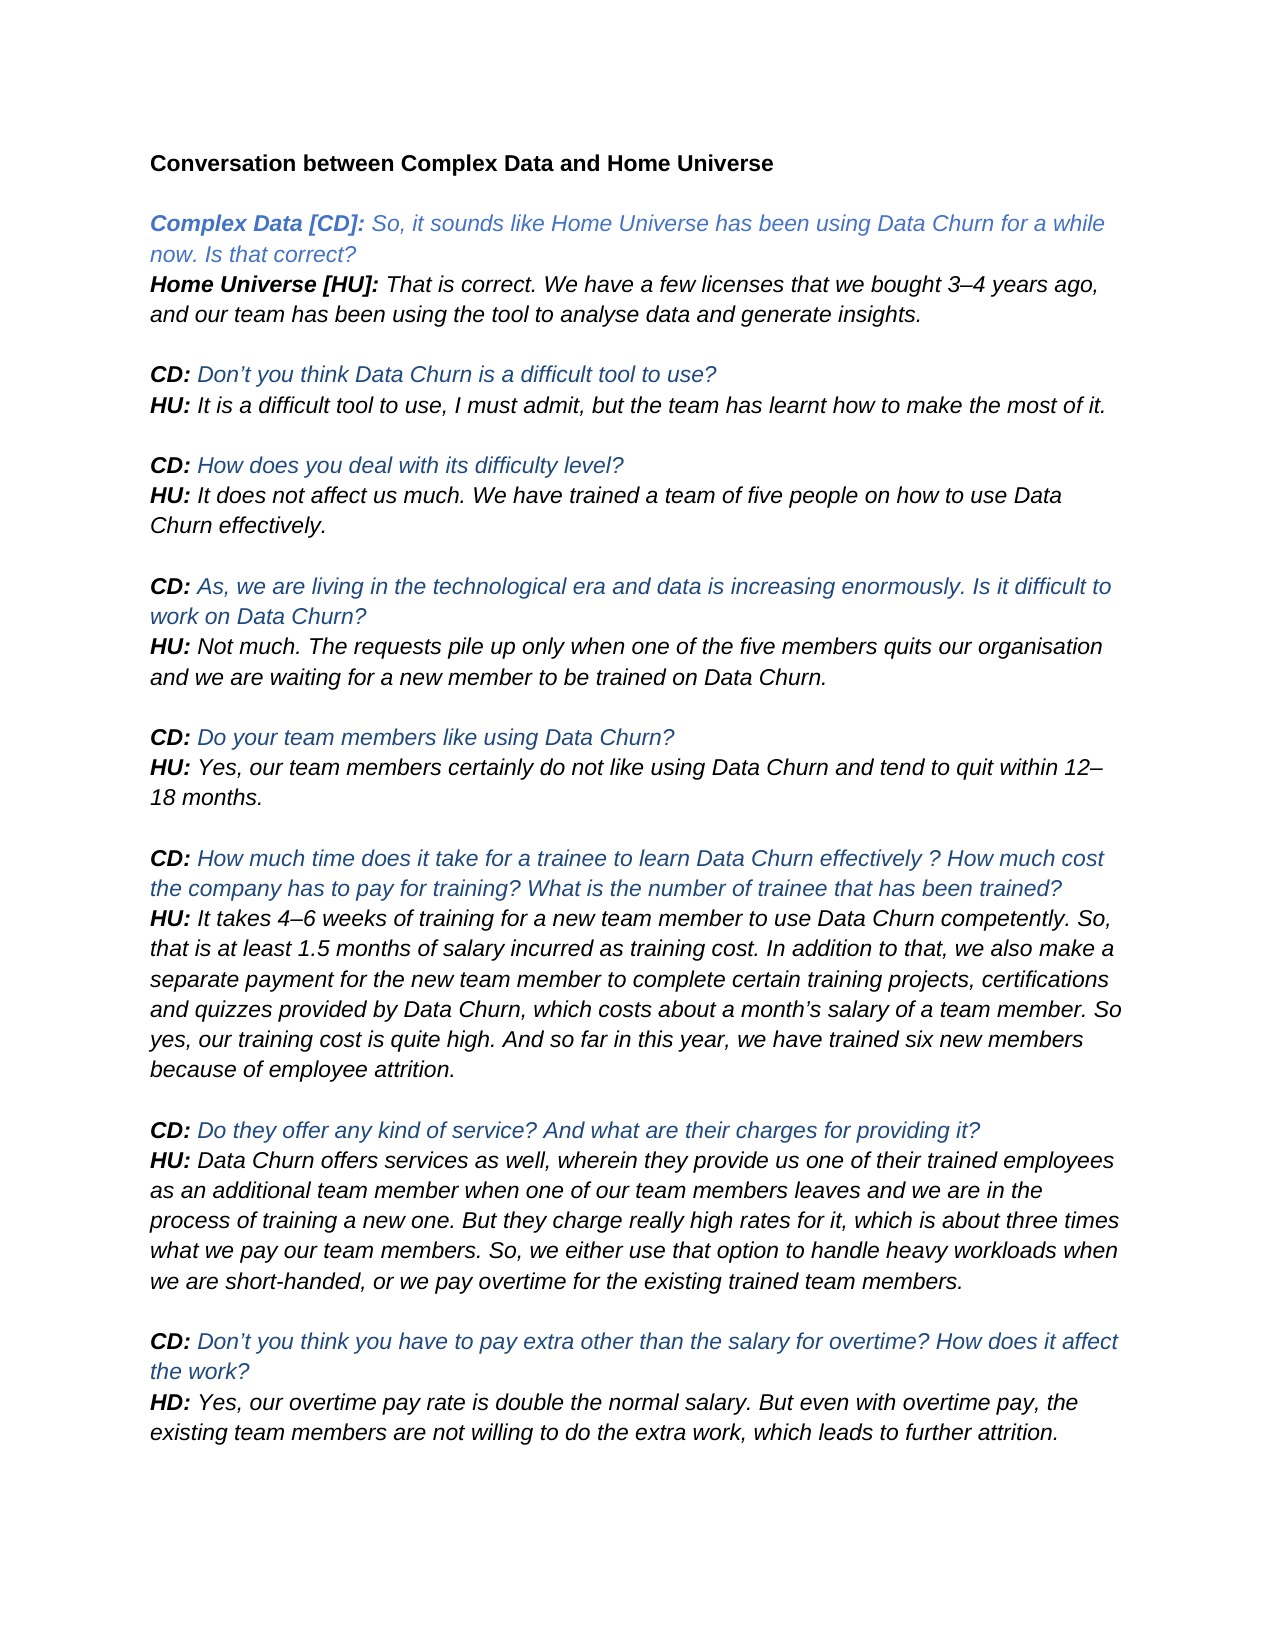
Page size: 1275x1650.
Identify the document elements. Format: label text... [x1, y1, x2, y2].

text CD: As, we are living in the technological era and data is increasing enormously. Is it difficult to work on Data Churn? [150, 573, 1125, 629]
text HU: It does not affect us much. We have trained a team of five people on how to use Data Churn effectively. [150, 482, 1125, 539]
text CD: Do they offer any kind of service? And what are their charges for providing it? [150, 1117, 1125, 1143]
text HU: Not much. The requests pile up only when one of the five members quits our organisation and we are waiting for a new member to be trained on Data Churn. [150, 633, 1125, 690]
text HU: It is a difficult tool to use, I must admit, but the team has learnt how to make the most of it. [150, 392, 1125, 418]
text Conversation between Complex Data and Home Universe [150, 150, 1125, 176]
text CD: How much time does it take for a trainee to learn Data Churn effectively ? How much cost the company has to pay for training? What is the number of trainee that has been trained? [150, 845, 1125, 901]
text Complex Data [CD]: So, it sounds like Home Universe has been using Data Churn for a while now. Is that correct? [150, 210, 1125, 267]
text HU: Data Churn offers services as well, wherein they provide us one of their trained employees as an additional team member when one of our team members leaves and we are in the process of training a new one. But they charge really high rates for it, which is about three times what we pay our team members. So, we either use that option to handle heavy workloads when we are short-handed, or we pay overtime for the existing trained team members. [150, 1147, 1125, 1294]
text CD: Do your team members like using Data Churn? [150, 724, 1125, 750]
text HU: Yes, our team members certainly do not like using Data Churn and tend to quit within 12–18 months. [150, 754, 1125, 811]
text HU: It takes 4–6 weeks of training for a new team member to use Data Churn competently. So, that is at least 1.5 months of salary incurred as training cost. In addition to that, we also make a separate payment for the new team member to complete certain training projects, certifications and quizzes provided by Data Churn, which costs about a month’s salary of a team member. So yes, our training cost is quite high. And so far in this year, we have trained six new members because of employee attrition. [150, 905, 1125, 1083]
text CD: Don’t you think Data Churn is a difficult tool to use? [150, 361, 1125, 388]
text CD: How does you deal with its difficulty level? [150, 452, 1125, 478]
text CD: Don’t you think you have to pay extra other than the salary for overtime? How does it affect the work? [150, 1328, 1125, 1385]
text HD: Yes, our overtime pay rate is double the normal salary. But even with overtime pay, the existing team members are not willing to do the extra work, which leads to further attrition. [150, 1388, 1125, 1445]
text Home Universe [HU]: That is correct. We have a few licenses that we bought 3–4 years ago, and our team has been using the tool to analyse data and generate insights. [150, 271, 1125, 327]
